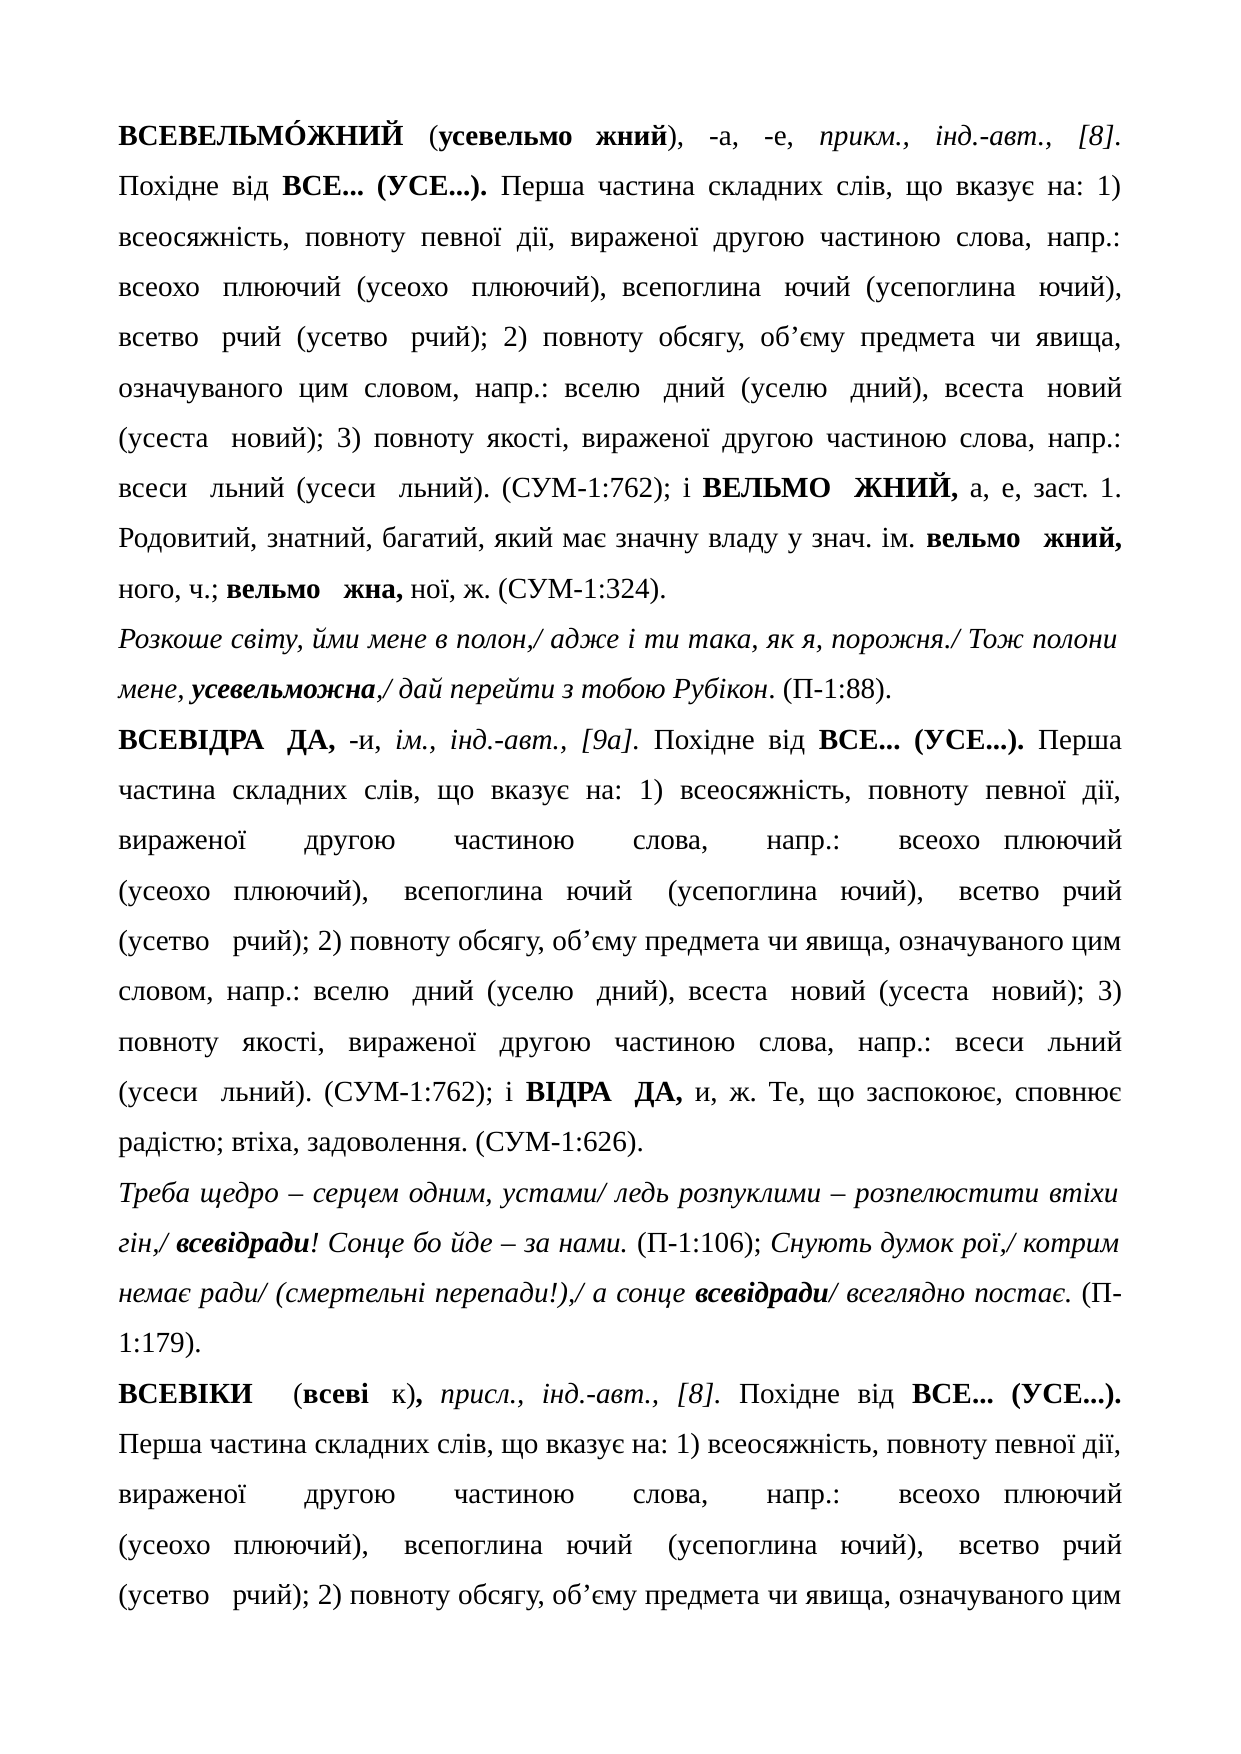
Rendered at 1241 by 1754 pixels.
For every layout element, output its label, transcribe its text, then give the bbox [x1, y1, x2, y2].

text Всевіки (всевік), присл., інд.-авт., [8]. Похідне від ВСЕ... (УСЕ...). Перша частина складних слів, що вказує на: 1) всеосяжність, повноту певної дії, вираженої другою частиною слова, напр.: всеохоплюючий (усеохоплюючий), всепоглинаючий (усепоглинаючий), всетворчий (усетворчий); 2) повноту обсягу, об’єму предмета чи явища, означуваного цим [118, 1376, 1122, 1611]
text ВсевідрАда, -и, ім., інд.-авт., [9а]. Похідне від ВСЕ... (УСЕ...). Перша частина складних слів, що вказує на: 1) всеосяжність, повноту певної дії, вираженої другою частиною слова, напр.: всеохоплюючий (усеохоплюючий), всепоглинаючий (усепоглинаючий), всетворчий (усетворчий); 2) повноту обсягу, об’єму предмета чи явища, означуваного цим словом, напр.: вселюдний (уселюдний), всестановий (усестановий); 3) повноту якості, вираженої другою частиною слова, напр.: всесильний (усесильний). (СУМ-1:762); і ВІДРАДА, и, ж. Те, що заспокоює, сповнює радістю; втіха, задоволення. (СУМ-1:626). [118, 722, 1122, 1158]
text Треба щедро – серцем одним, устами/ ледь розпуклими – розпелюстити втіхи гін,/ всевідради! Сонце бо йде – за нами. (П-1:106); Снують думок рої,/ котрим немає ради/ (смертельні перепади!),/ а сонце всевідради/ всеглядно постає. (П-1:179). [118, 1175, 1122, 1359]
text Розкоше світу, йми мене в полон,/ адже і ти така, як я, порожня./ Тож полони мене, усевельможна,/ дай перейти з тобою Рубікон. (П-1:88). [118, 621, 1122, 705]
text Всевельмóжний (усевельможний), -а, -е, прикм., інд.-авт., [8]. Похідне від ВСЕ... (УСЕ...). Перша частина складних слів, що вказує на: 1) всеосяжність, повноту певної дії, вираженої другою частиною слова, напр.: всеохоплюючий (усеохоплюючий), всепоглинаючий (усепоглинаючий), всетворчий (усетворчий); 2) повноту обсягу, об’єму предмета чи явища, означуваного цим словом, напр.: вселюдний (уселюдний), всестановий (усестановий); 3) повноту якості, вираженої другою частиною слова, напр.: всесильний (усесильний). (СУМ-1:762); і ВЕЛЬМОЖНИЙ, а, е, заст. 1. Родовитий, знатний, багатий, який має значну владу у знач. ім. вельможний, ного, ч.; вельможна, ної, ж. (СУМ-1:324). [118, 118, 1122, 604]
